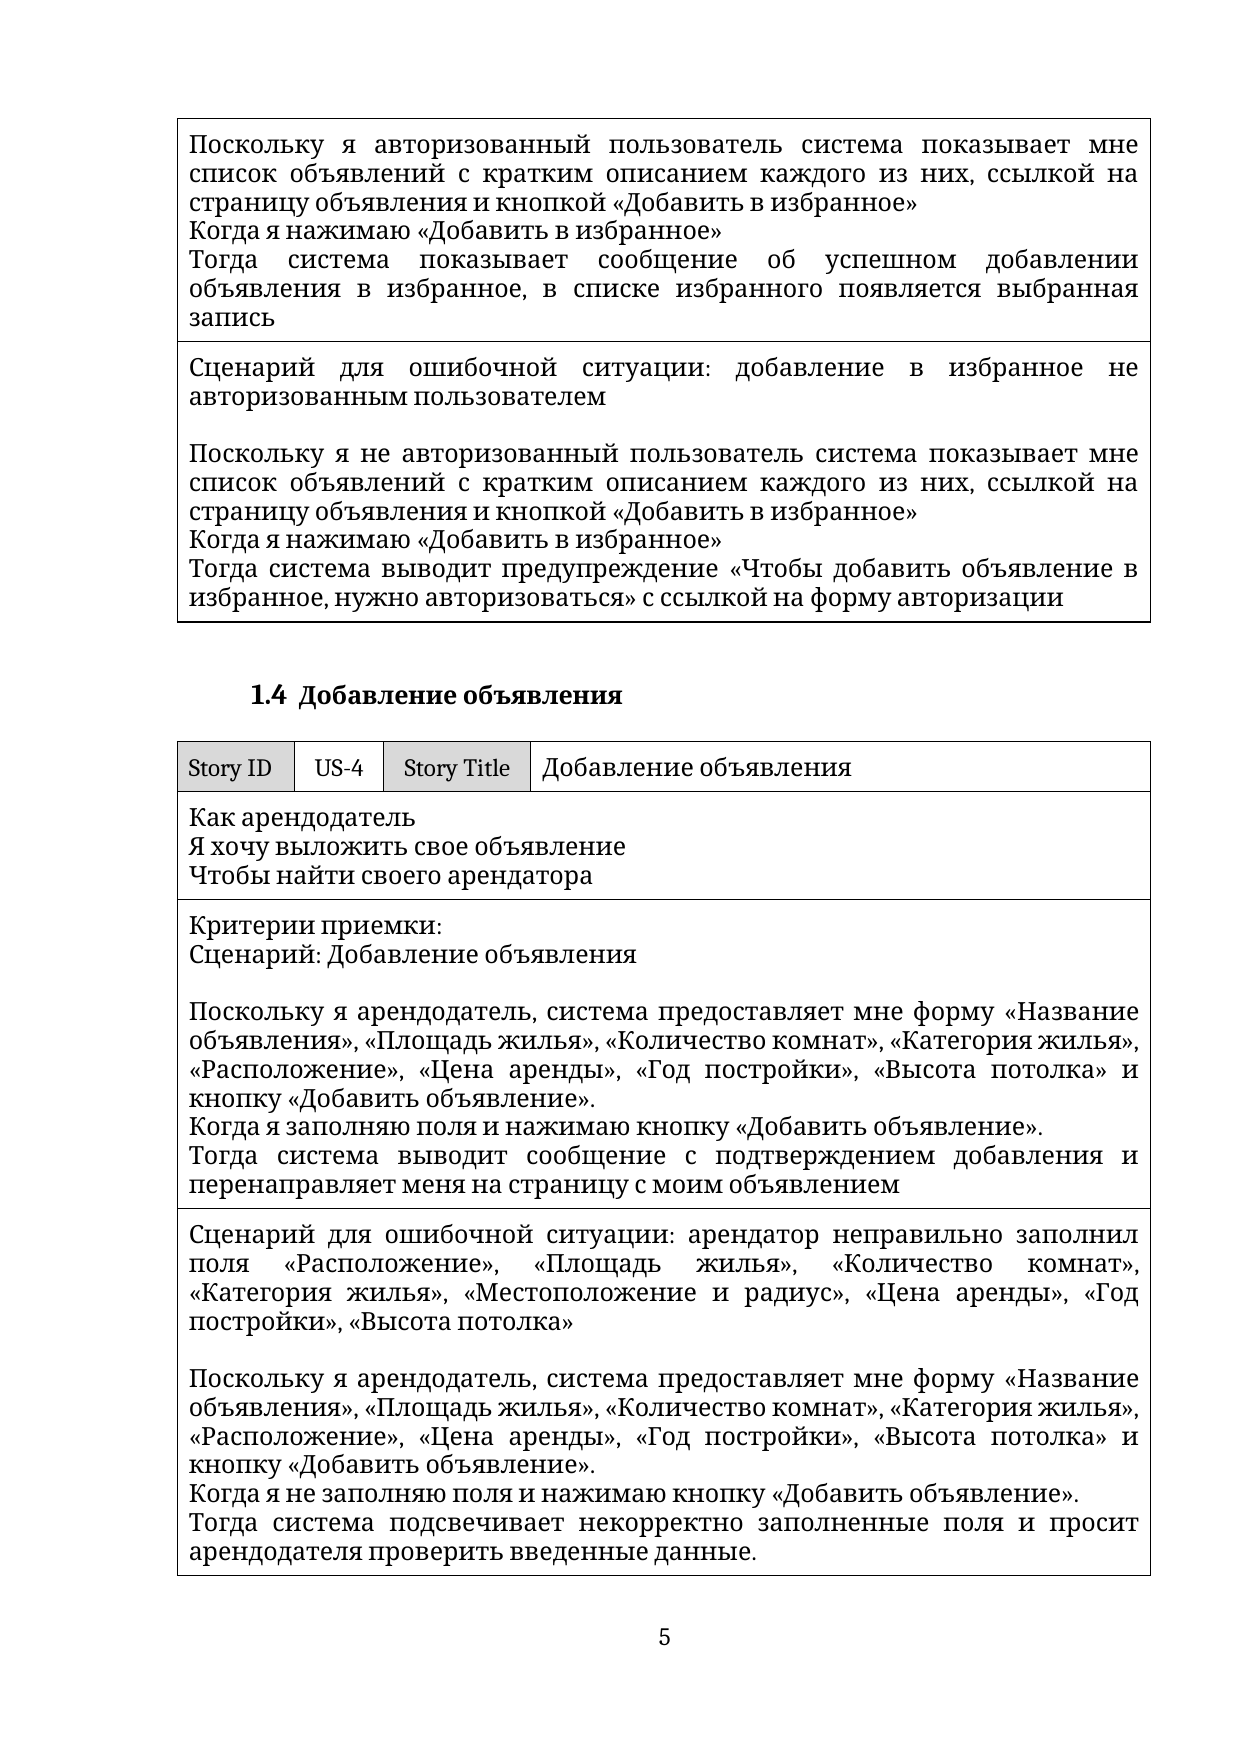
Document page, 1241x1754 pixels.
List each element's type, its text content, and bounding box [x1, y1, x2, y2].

table_header Story Title [384, 742, 530, 791]
list Добавление объявления [251, 678, 1152, 712]
table_cell Сценарий для ошибочной ситуации: добавление в избранное не авторизованным пользователем Поскольку я не авторизованный пользователь система показывает мне список объявлений с кратким описанием каждого из них, ссылкой на страницу объявления и кнопкой «Добавить в избранное» Когда я нажимаю «Добавить в избранное» Тогда система выводит предупреждение «Чтобы добавить объявление в избранное, нужно авторизоваться» с ссылкой на форму авторизации [178, 342, 1150, 621]
table_header Добавление объявления [531, 742, 1150, 791]
table_header US-4 [295, 742, 383, 791]
table_cell Как арендодатель Я хочу выложить свое объявление Чтобы найти своего арендатора [178, 792, 1150, 899]
table_cell Поскольку я авторизованный пользователь система показывает мне список объявлений с кратким описанием каждого из них, ссылкой на страницу объявления и кнопкой «Добавить в избранное» Когда я нажимаю «Добавить в избранное» Тогда система показывает сообщение об успешном добавлении объявления в избранное, в списке избранного появляется выбранная запись [178, 119, 1150, 341]
table_header Story ID [178, 742, 294, 791]
table_cell Сценарий для ошибочной ситуации: арендатор неправильно заполнил поля «Расположение», «Площадь жилья», «Количество комнат», «Категория жилья», «Местоположение и радиус», «Цена аренды», «Год постройки», «Высота потолка» Поскольку я арендодатель, система предоставляет мне форму «Название объявления», «Площадь жилья», «Количество комнат», «Категория жилья», «Расположение», «Цена аренды», «Год постройки», «Высота потолка» и кнопку «Добавить объявление». Когда я не заполняю поля и нажимаю кнопку «Добавить объявление». Тогда система подсвечивает некорректно заполненные поля и просит арендодателя проверить введенные данные. [178, 1209, 1150, 1575]
table_cell Критерии приемки: Сценарий: Добавление объявления Поскольку я арендодатель, система предоставляет мне форму «Название объявления», «Площадь жилья», «Количество комнат», «Категория жилья», «Расположение», «Цена аренды», «Год постройки», «Высота потолка» и кнопку «Добавить объявление». Когда я заполняю поля и нажимаю кнопку «Добавить объявление». Тогда система выводит сообщение с подтверждением добавления и перенаправляет меня на страницу с моим объявлением [178, 900, 1150, 1208]
